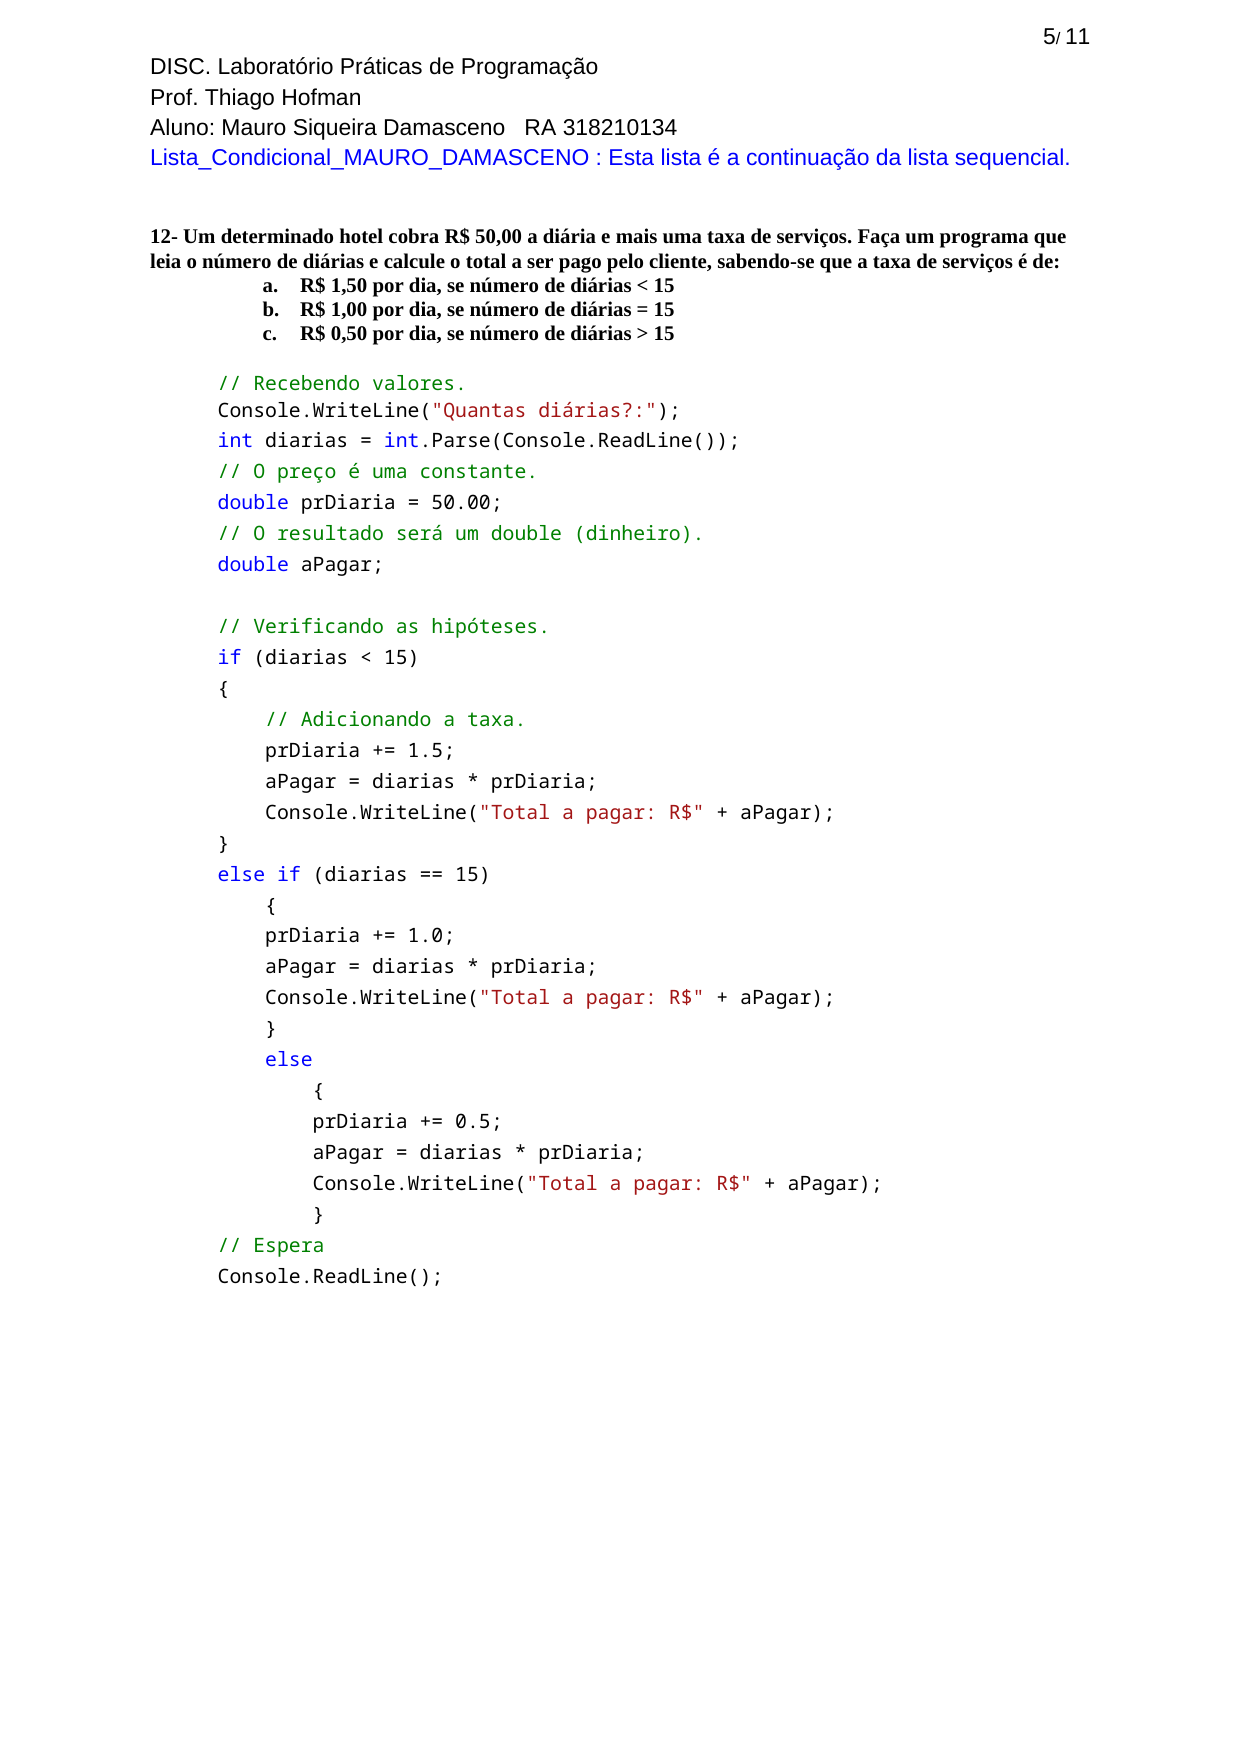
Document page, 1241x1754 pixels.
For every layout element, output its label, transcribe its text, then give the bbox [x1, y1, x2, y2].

text // O resultado será um double (dinheiro). [75, 519, 1090, 547]
text } [75, 1014, 1090, 1042]
text double prDiaria = 50.00; [75, 489, 1090, 516]
text aPagar = diarias * prDiaria; [75, 953, 1090, 980]
text // Espera [75, 1231, 1090, 1258]
text Console.WriteLine("Quantas diárias?:"); [75, 396, 1090, 423]
text { [75, 674, 1090, 701]
text { [75, 891, 1090, 918]
text prDiaria += 1.0; [75, 922, 1090, 949]
text 12- Um determinado hotel cobra R$ 50,00 a diária e mais uma taxa de serviços. Faça um programa que leia o número de diárias e calcule o total a ser pago pelo cliente, sabendo-se que a taxa de serviços é de: [150, 224, 1090, 273]
list R$ 1,50 por dia, se número de diárias < 15 [262, 273, 1090, 297]
text // Recebendo valores. [75, 369, 1090, 396]
text } [75, 1200, 1090, 1227]
text // O preço é uma constante. [75, 458, 1090, 485]
list R$ 0,50 por dia, se número de diárias > 15 [262, 321, 1090, 345]
text aPagar = diarias * prDiaria; [75, 1138, 1090, 1165]
text if (diarias < 15) [75, 643, 1090, 670]
text prDiaria += 0.5; [75, 1107, 1090, 1134]
text // Adicionando a taxa. [75, 705, 1090, 732]
text Console.WriteLine("Total a pagar: R$" + aPagar); [75, 984, 1090, 1011]
text Console.ReadLine(); [75, 1262, 1090, 1289]
list R$ 1,00 por dia, se número de diárias = 15 [262, 297, 1090, 321]
text { [75, 1076, 1090, 1103]
text prDiaria += 1.5; [75, 736, 1090, 763]
text // Verificando as hipóteses. [75, 612, 1090, 639]
text else [75, 1046, 1090, 1072]
text else if (diarias == 15) [75, 860, 1090, 887]
text int diarias = int.Parse(Console.ReadLine()); [75, 427, 1090, 454]
text Console.WriteLine("Total a pagar: R$" + aPagar); [75, 1169, 1090, 1196]
text aPagar = diarias * prDiaria; [75, 767, 1090, 794]
text double aPagar; [75, 551, 1090, 577]
text Console.WriteLine("Total a pagar: R$" + aPagar); [75, 798, 1090, 825]
text } [75, 829, 1090, 856]
